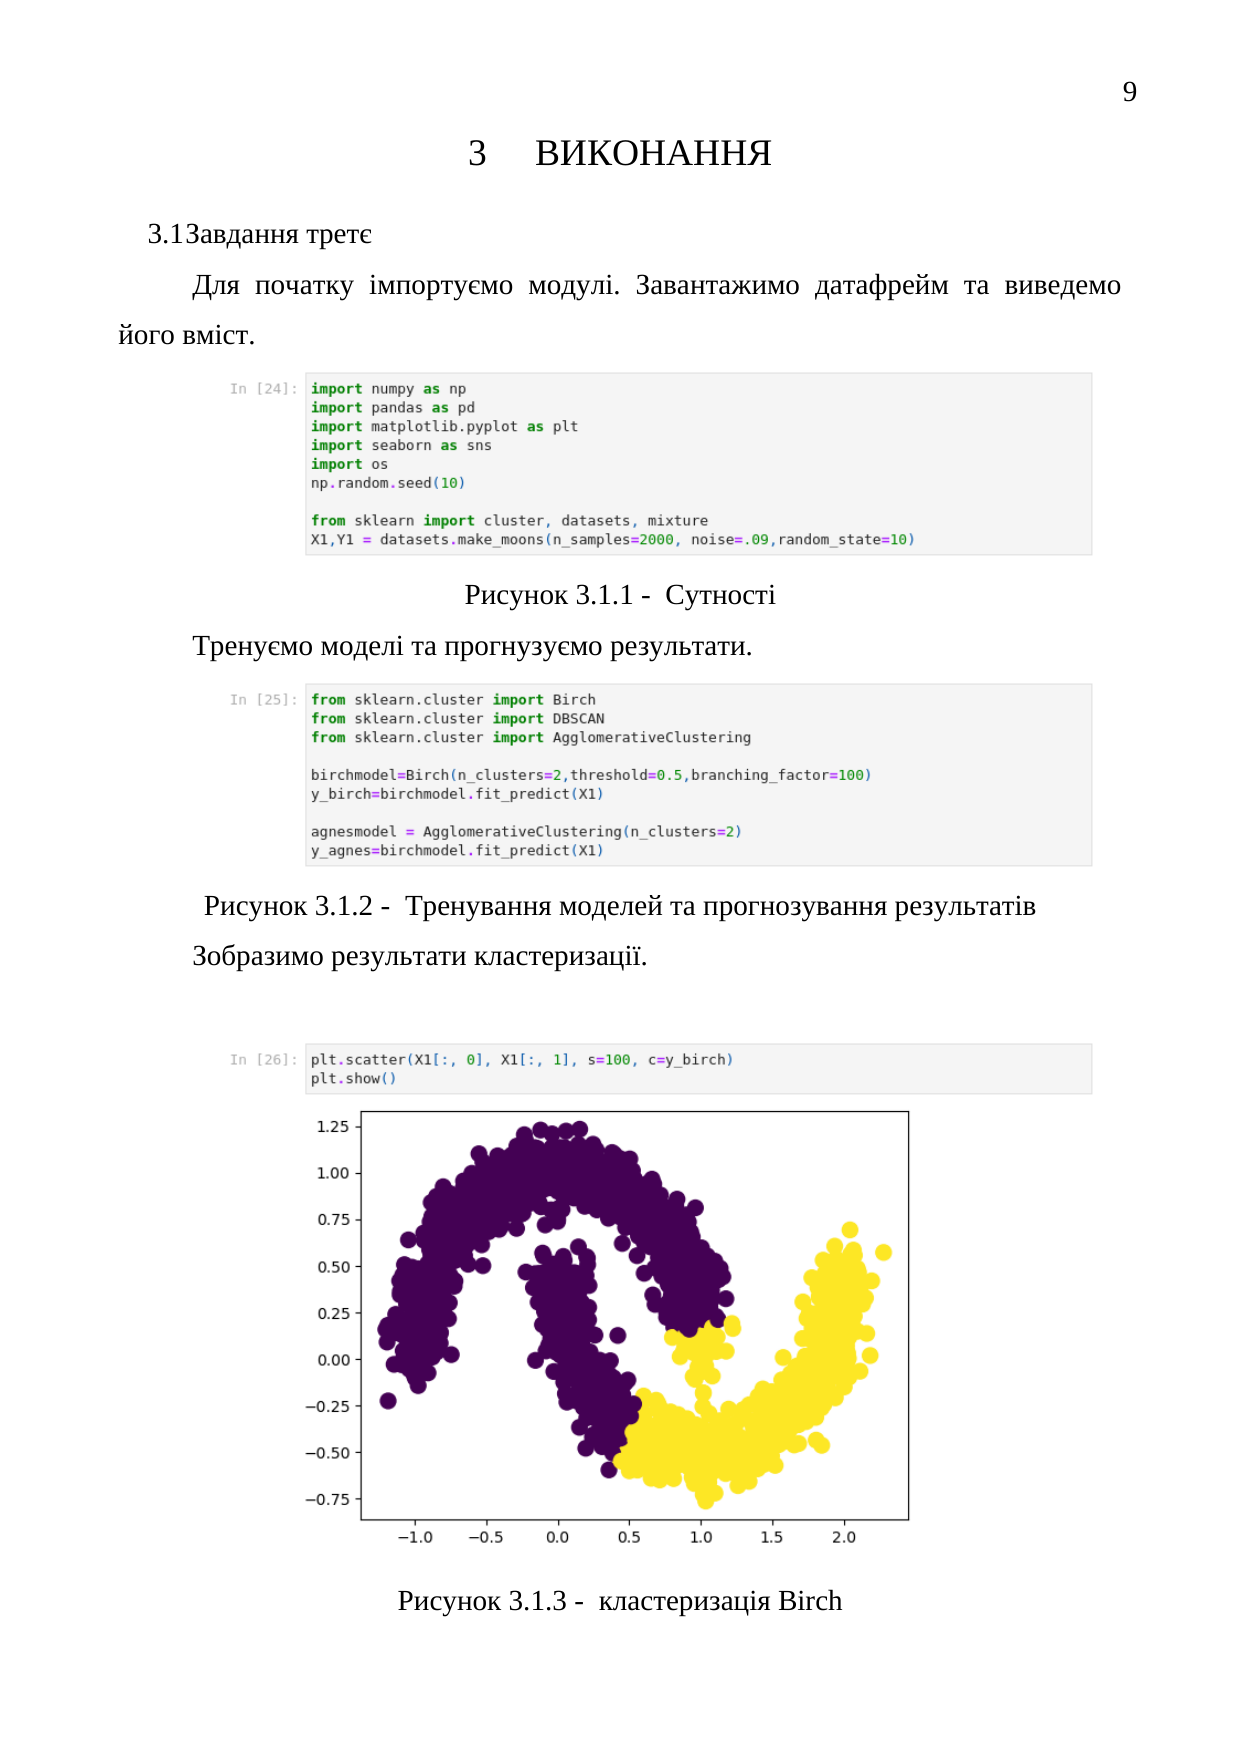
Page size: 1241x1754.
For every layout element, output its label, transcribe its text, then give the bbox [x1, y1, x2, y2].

text Зобразимо результати кластеризації. [118, 938, 1122, 972]
picture [216, 367, 1098, 561]
subtitle Виконання [118, 130, 1122, 173]
picture [216, 678, 1098, 872]
text Тренуємо моделі та прогнузуємо результати. [118, 628, 1122, 661]
text Тренування моделей та прогнозування результатів [118, 888, 1122, 922]
text кластеризація Birch [118, 1583, 1122, 1617]
subtitle Завдання третє [118, 217, 1122, 250]
text Сутності [118, 577, 1122, 611]
picture [216, 1038, 1098, 1567]
text Для початку імпортуємо модулі. Завантажимо датафрейм та виведемо його вміст. [118, 267, 1122, 351]
